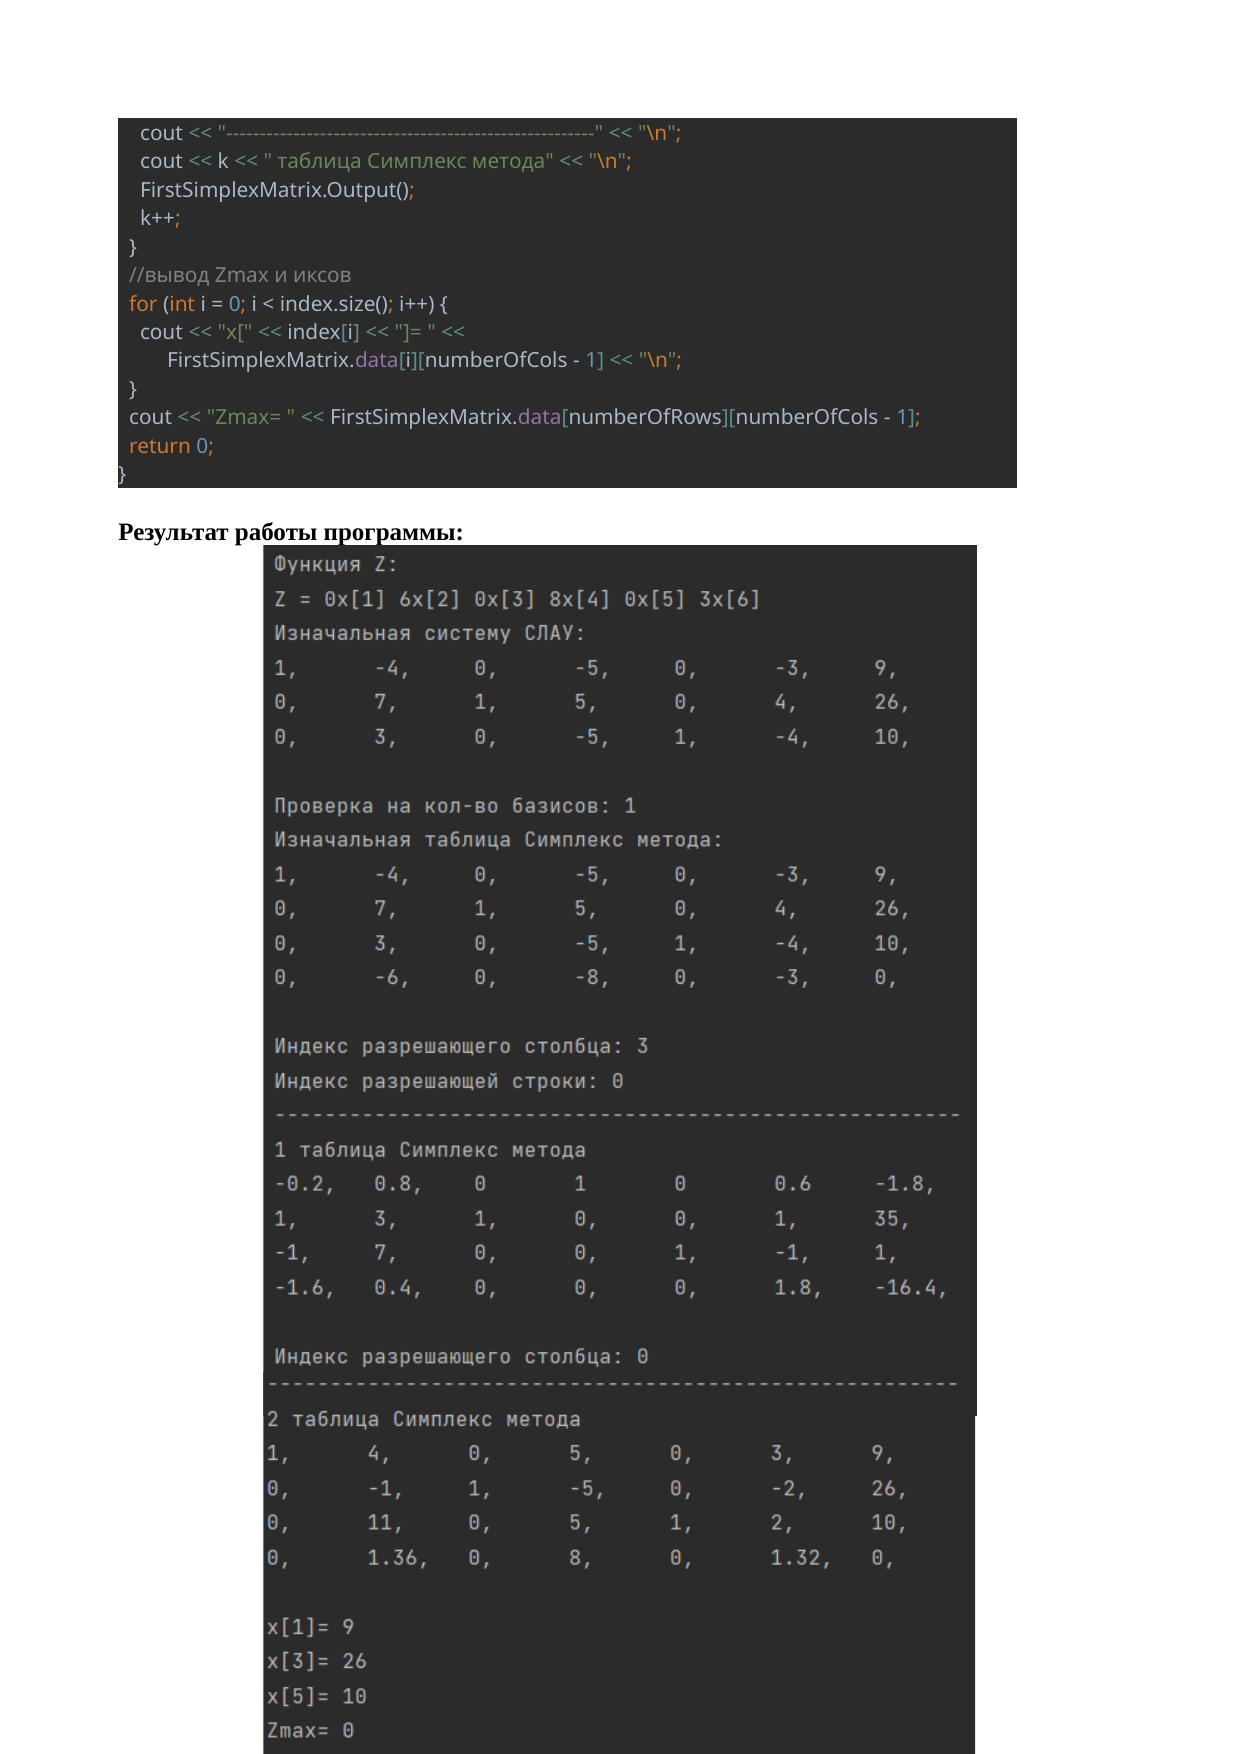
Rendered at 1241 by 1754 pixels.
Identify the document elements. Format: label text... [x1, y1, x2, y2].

text cout << "-------------------------------------------------------" << "\n"; cout << k << " таблица Симплекс метода" << "\n"; FirstSimplexMatrix.Output(); k++; } //вывод Zmax и иксов for (int i = 0; i < index.size(); i++) { cout << "x[" << index[i] << "]= " << FirstSimplexMatrix.data[i][numberOfCols - 1] << "\n"; } cout << "Zmax= " << FirstSimplexMatrix.data[numberOfRows][numberOfCols - 1]; return 0; } [118, 118, 1017, 488]
picture [263, 545, 977, 1754]
text Результат работы программы: [118, 517, 1017, 545]
